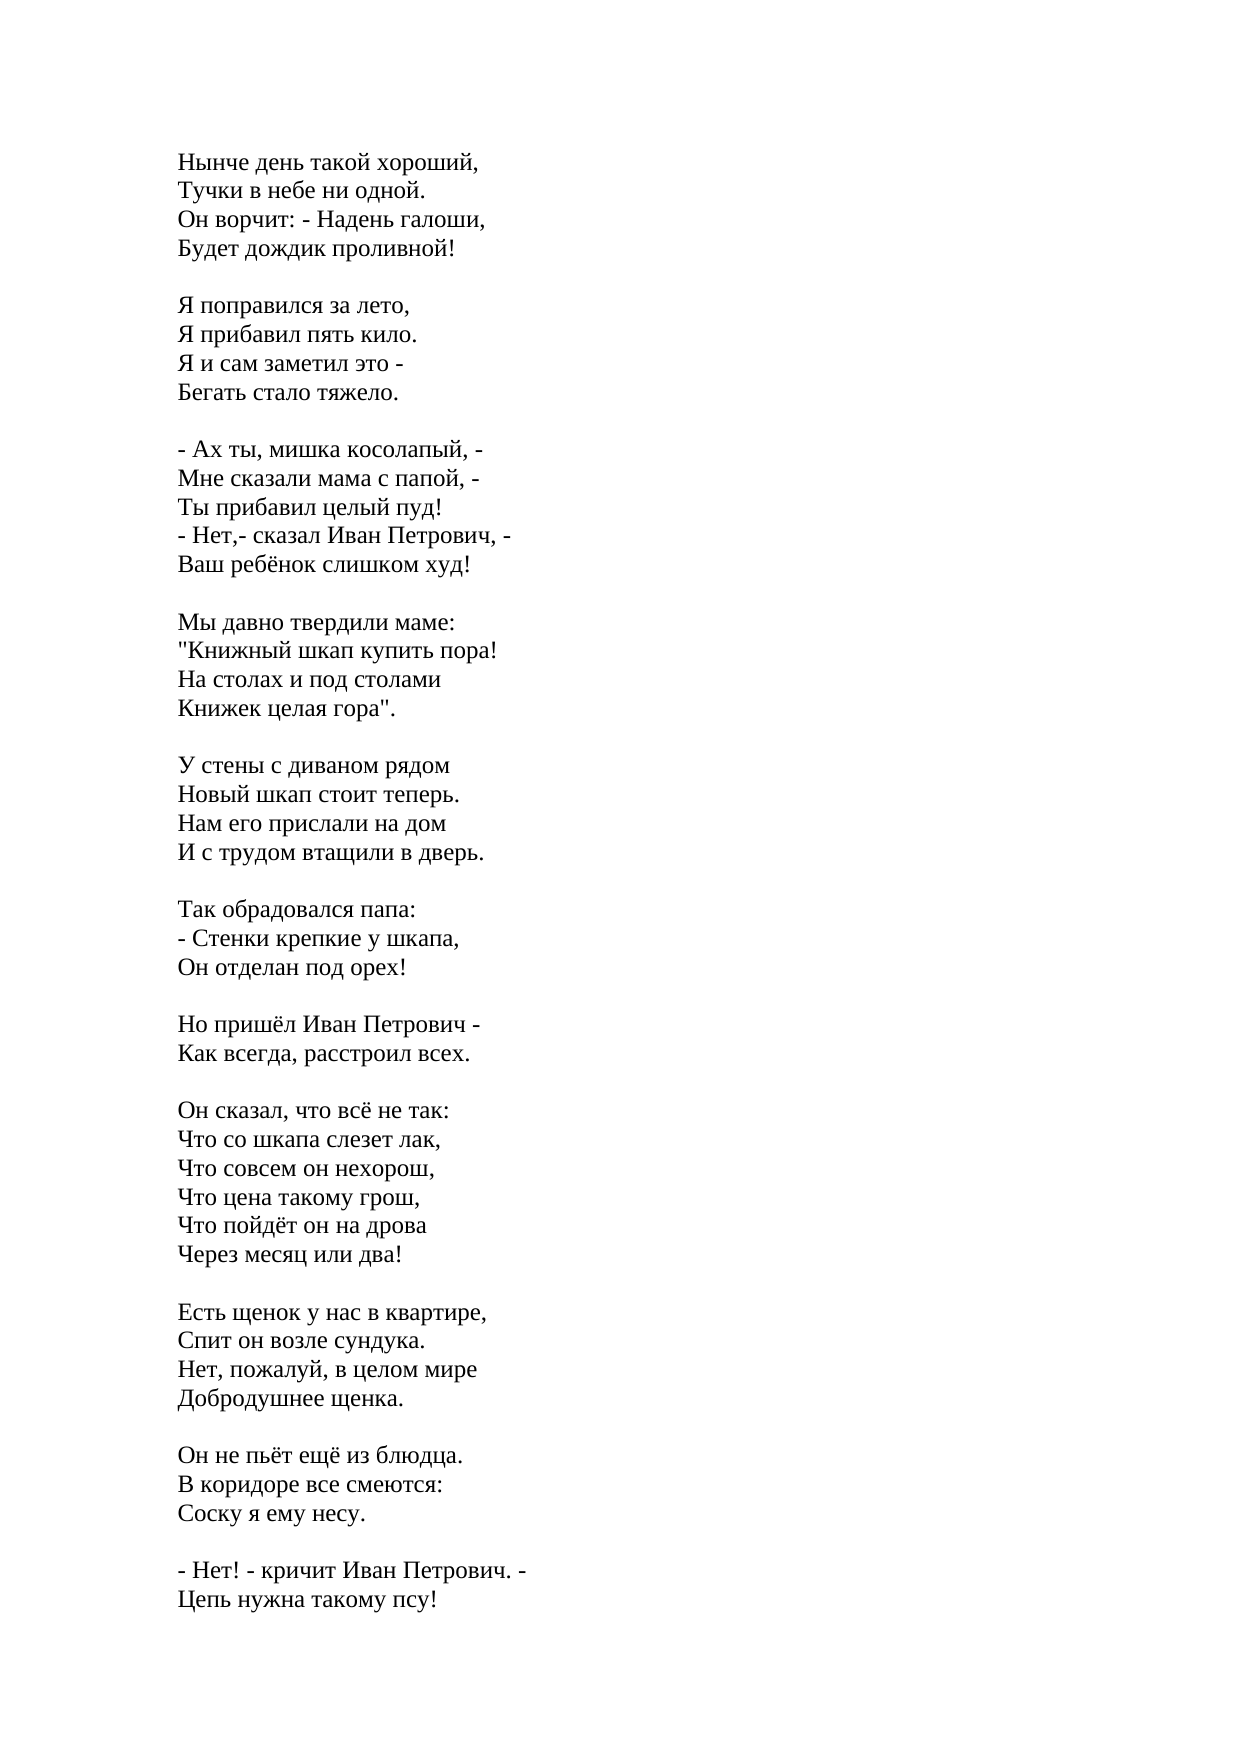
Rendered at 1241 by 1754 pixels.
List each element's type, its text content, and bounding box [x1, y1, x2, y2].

text Нынче день такой хороший, Тучки в небе ни одной. Он ворчит: - Надень галоши, Будет дождик проливной! Я поправился за лето, Я прибавил пять кило. Я и сам заметил это - Бегать стало тяжело. - Ах ты, мишка косолапый, - Мне сказали мама с папой, - Ты прибавил целый пуд! - Нет,- сказал Иван Петрович, - Ваш ребёнок слишком худ! Мы давно твердили маме: "Книжный шкап купить пора! На столах и под столами Книжек целая гора". У стены с диваном рядом Новый шкап стоит теперь. Нам его прислали на дом И с трудом втащили в дверь. Так обрадовался папа: - Стенки крепкие у шкапа, Он отделан под орех! Но пришёл Иван Петрович - Как всегда, расстроил всех. Он сказал, что всё не так: Что со шкапа слезет лак, Что совсем он нехорош, Что цена такому грош, Что пойдёт он на дрова Через месяц или два! Есть щенок у нас в квартире, Спит он возле сундука. Нет, пожалуй, в целом мире Добродушнее щенка. Он не пьёт ещё из блюдца. В коридоре все смеются: Соску я ему несу. - Нет! - кричит Иван Петрович. - Цепь нужна такому псу! [177, 118, 1152, 1613]
